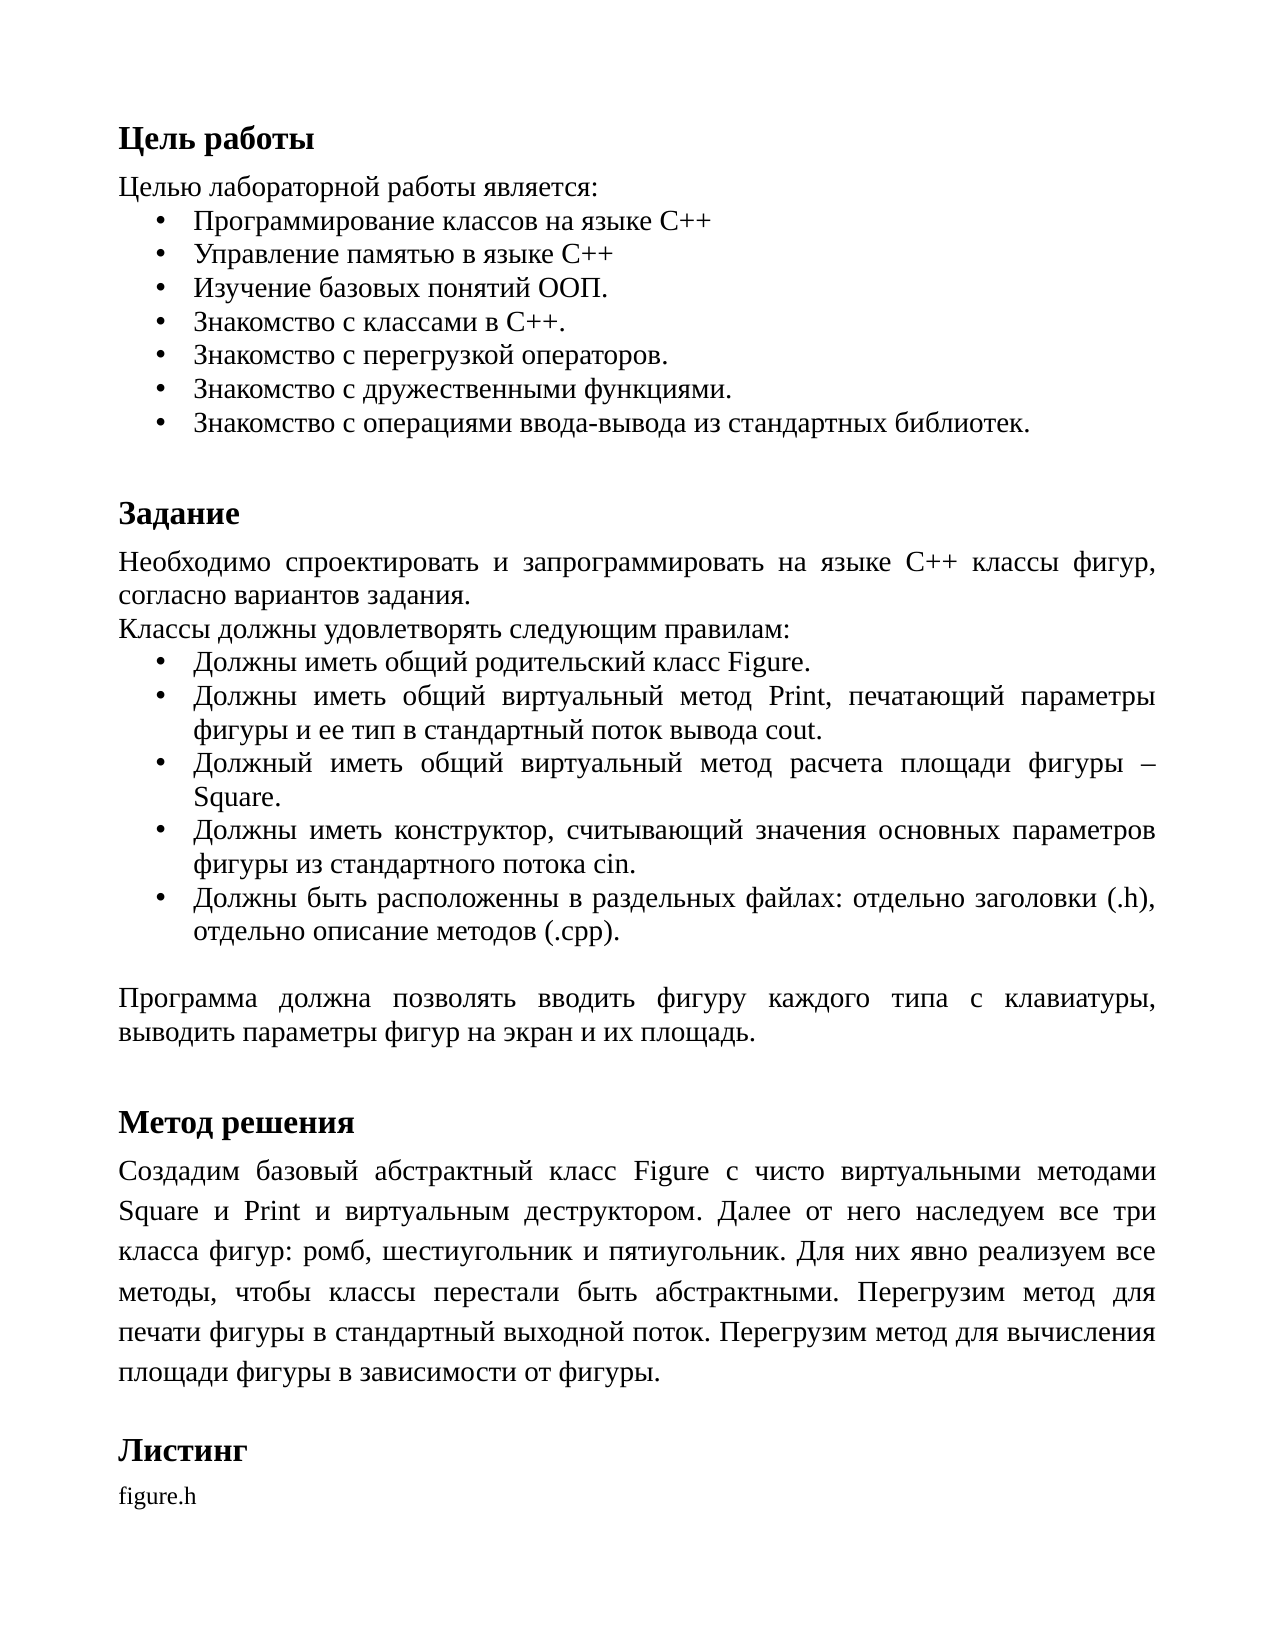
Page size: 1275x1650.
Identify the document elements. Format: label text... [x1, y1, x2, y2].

subtitle Листинг [118, 1430, 1157, 1468]
list Изучение базовых понятий ООП. [156, 270, 1157, 304]
subtitle Задание [118, 493, 1157, 531]
list Управление памятью в языке С++ [156, 236, 1157, 270]
list Знакомство с классами в C++. [156, 304, 1157, 337]
list Знакомство с дружественными функциями. [156, 371, 1157, 405]
text figure.h [118, 1481, 1157, 1509]
subtitle Цель работы [118, 118, 1157, 157]
text Создадим базовый абстрактный класс Figure с чисто виртуальными методами Square и Print и виртуальным деструктором. Далее от него наследуем все три класса фигур: ромб, шестиугольник и пятиугольник. Для них явно реализуем все методы, чтобы классы перестали быть абстрактными. Перегрузим метод для печати фигуры в стандартный выходной поток. Перегрузим метод для вычисления площади фигуры в зависимости от фигуры. [118, 1153, 1157, 1388]
list Знакомство с перегрузкой операторов. [156, 337, 1157, 371]
text Необходимо спроектировать и запрограммировать на языке C++ классы фигур, согласно вариантов задания. [118, 544, 1157, 611]
list Знакомство с операциями ввода-вывода из стандартных библиотек. [156, 405, 1157, 438]
list Должны иметь общий родительский класс Figure. [156, 644, 1157, 678]
list Должны иметь конструктор, считывающий значения основных параметров фигуры из стандартного потока cin. [156, 812, 1157, 880]
list Должный иметь общий виртуальный метод расчета площади фигуры – Square. [156, 745, 1157, 812]
text Классы должны удовлетворять следующим правилам: [118, 611, 1157, 644]
list Должны быть расположенны в раздельных файлах: отдельно заголовки (.h), отдельно описание методов (.cpp). [156, 880, 1157, 947]
list Должны иметь общий виртуальный метод Print, печатающий параметры фигуры и ее тип в стандартный поток вывода cout. [156, 678, 1157, 745]
subtitle Метод решения [118, 1102, 1157, 1141]
list Программирование классов на языке С++ [156, 203, 1157, 236]
text Целью лабораторной работы является: [118, 169, 1157, 203]
text Программа должна позволять вводить фигуру каждого типа с клавиатуры, выводить параметры фигур на экран и их площадь. [118, 980, 1157, 1047]
